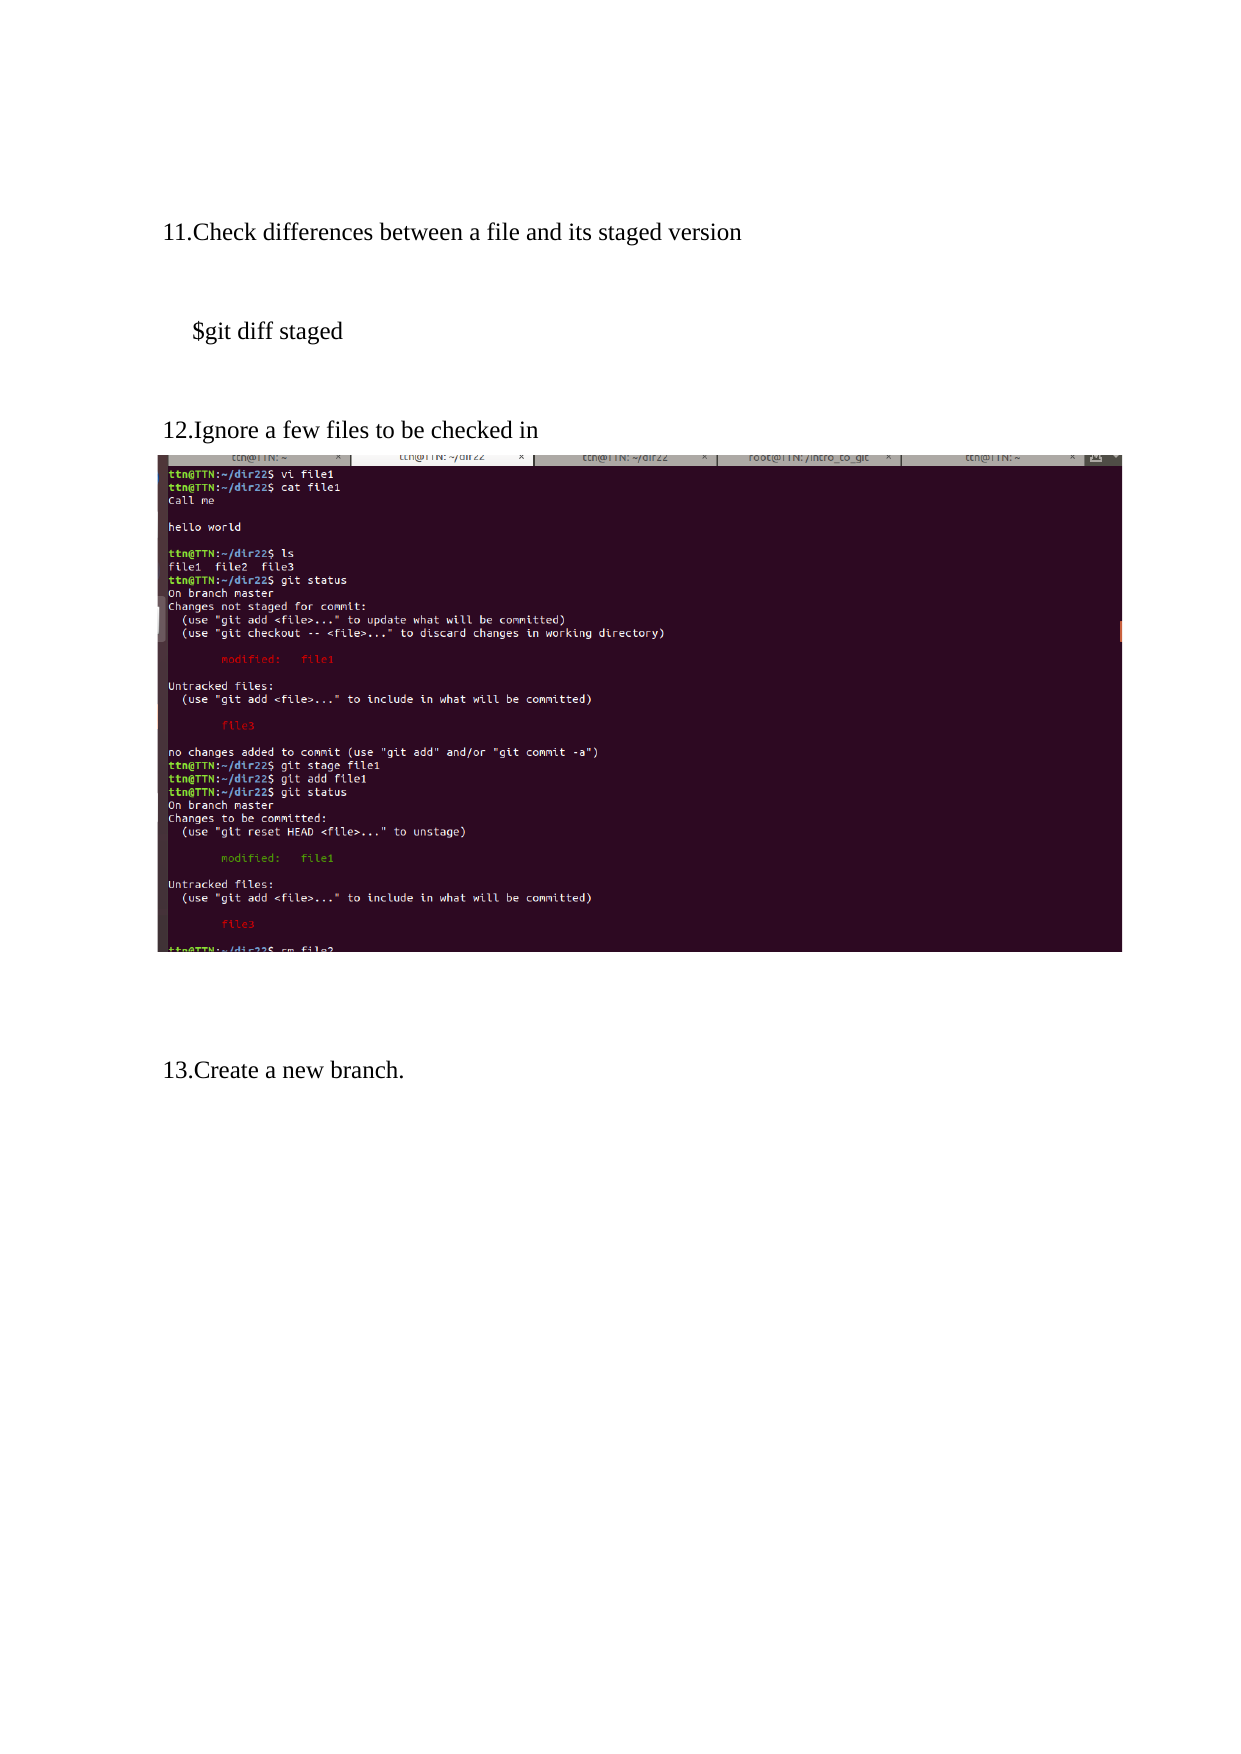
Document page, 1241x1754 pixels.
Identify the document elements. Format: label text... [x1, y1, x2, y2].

list Check differences between a file and its staged version [162, 217, 1122, 246]
list Ignore a few files to be checked in [162, 415, 1122, 444]
text $git diff staged [118, 316, 1122, 345]
list Create a new branch. [162, 1055, 1122, 1084]
picture [157, 455, 1123, 952]
